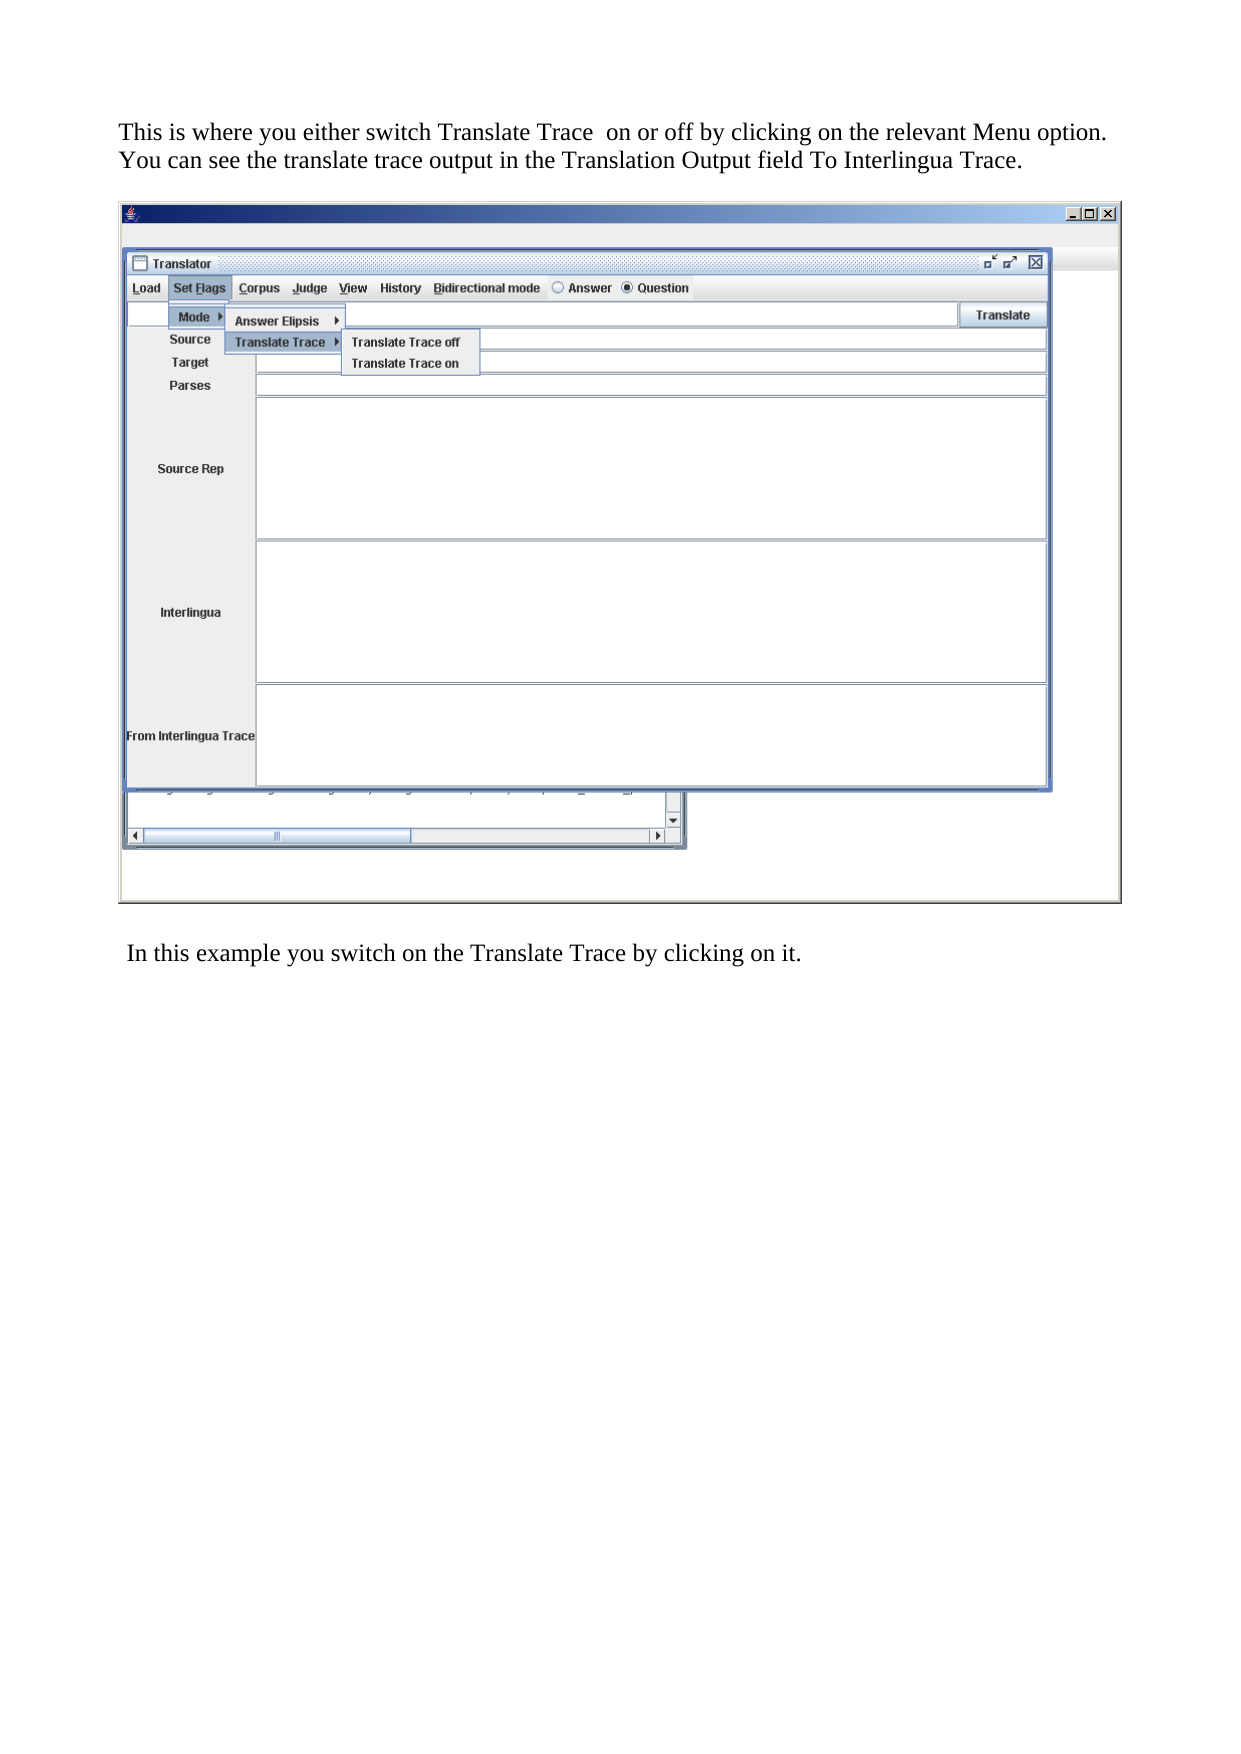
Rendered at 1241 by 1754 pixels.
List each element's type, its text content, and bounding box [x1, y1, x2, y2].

picture [118, 201, 1122, 904]
text In this example you switch on the Translate Trace by clicking on it. [118, 932, 1122, 968]
text You can see the translate trace output in the Translation Output field To Interlingua Trace. [118, 146, 1122, 173]
text This is where you either switch Translate Trace on or off by clicking on the relevant Menu option. [118, 118, 1122, 146]
